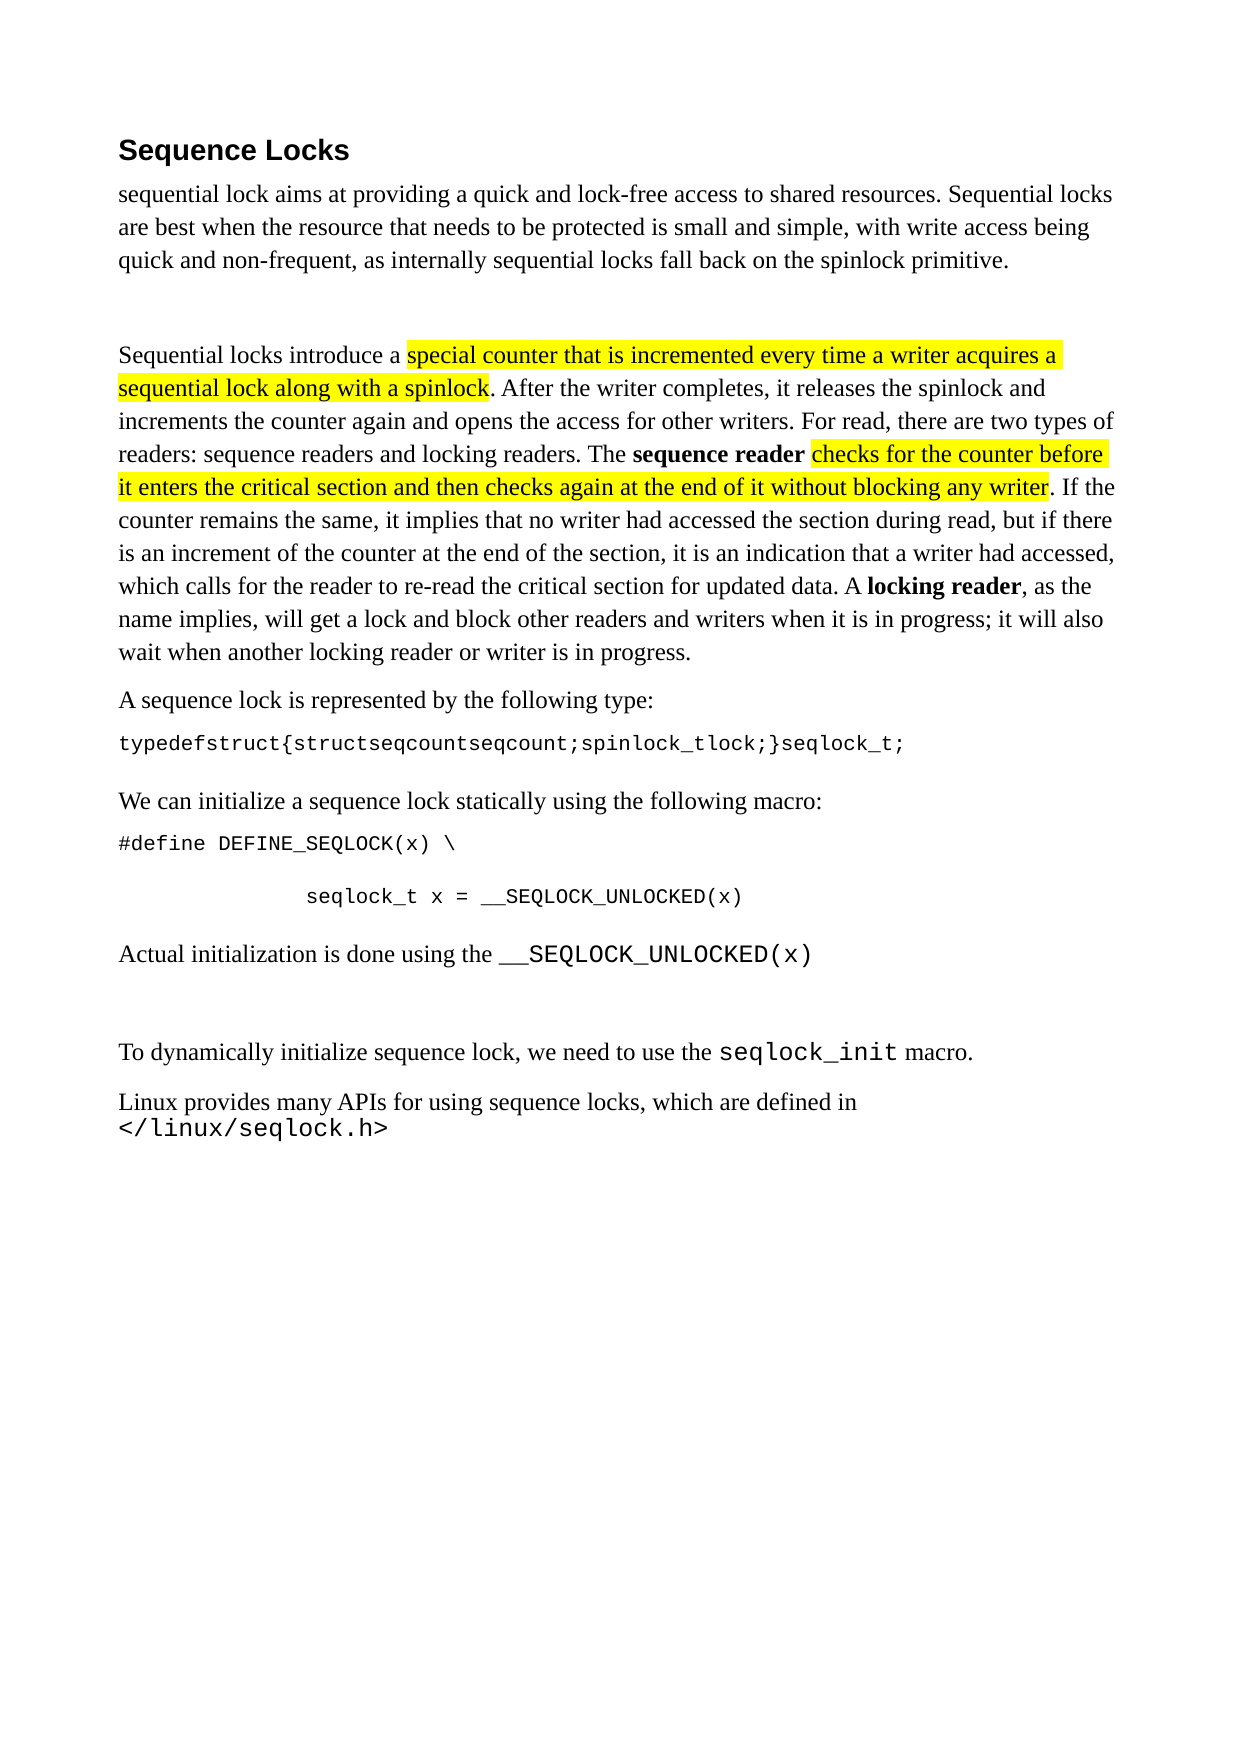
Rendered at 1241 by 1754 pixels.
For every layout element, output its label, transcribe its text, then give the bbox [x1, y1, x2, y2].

subtitle Sequence Locks [118, 133, 1122, 166]
text seqlock_t x = __SEQLOCK_UNLOCKED(x) [118, 886, 1122, 910]
text sequential lock aims at providing a quick and lock-free access to shared resources. Sequential locks are best when the resource that needs to be protected is small and simple, with write access being quick and non-frequent, as internally sequential locks fall back on the spinlock primitive. [118, 179, 1122, 274]
text Sequential locks introduce a special counter that is incremented every time a writer acquires a sequential lock along with a spinlock. After the writer completes, it releases the spinlock and increments the counter again and opens the access for other writers. For read, there are two types of readers: sequence readers and locking readers. The sequence reader checks for the counter before it enters the critical section and then checks again at the end of it without blocking any writer. If the counter remains the same, it implies that no writer had accessed the section during read, but if there is an increment of the counter at the end of the section, it is an indication that a writer had accessed, which calls for the reader to re-read the critical section for updated data. A locking reader, as the name implies, will get a lock and block other readers and writers when it is in progress; it will also wait when another locking reader or writer is in progress. [118, 340, 1122, 666]
text typedefstruct{structseqcountseqcount;spinlock_tlock;}seqlock_t; [118, 733, 1122, 756]
text We can initialize a sequence lock statically using the following macro: [118, 786, 1122, 814]
text Actual initialization is done using the __SEQLOCK_UNLOCKED(x) [118, 939, 1122, 970]
text Linux provides many APIs for using sequence locks, which are defined in </linux/seqlock.h> [118, 1087, 1122, 1144]
text A sequence lock is represented by the following type: [118, 685, 1122, 714]
text To dynamically initialize sequence lock, we need to use the seqlock_init macro. [118, 1037, 1122, 1068]
text #define DEFINE_SEQLOCK(x) \ [118, 833, 1122, 857]
